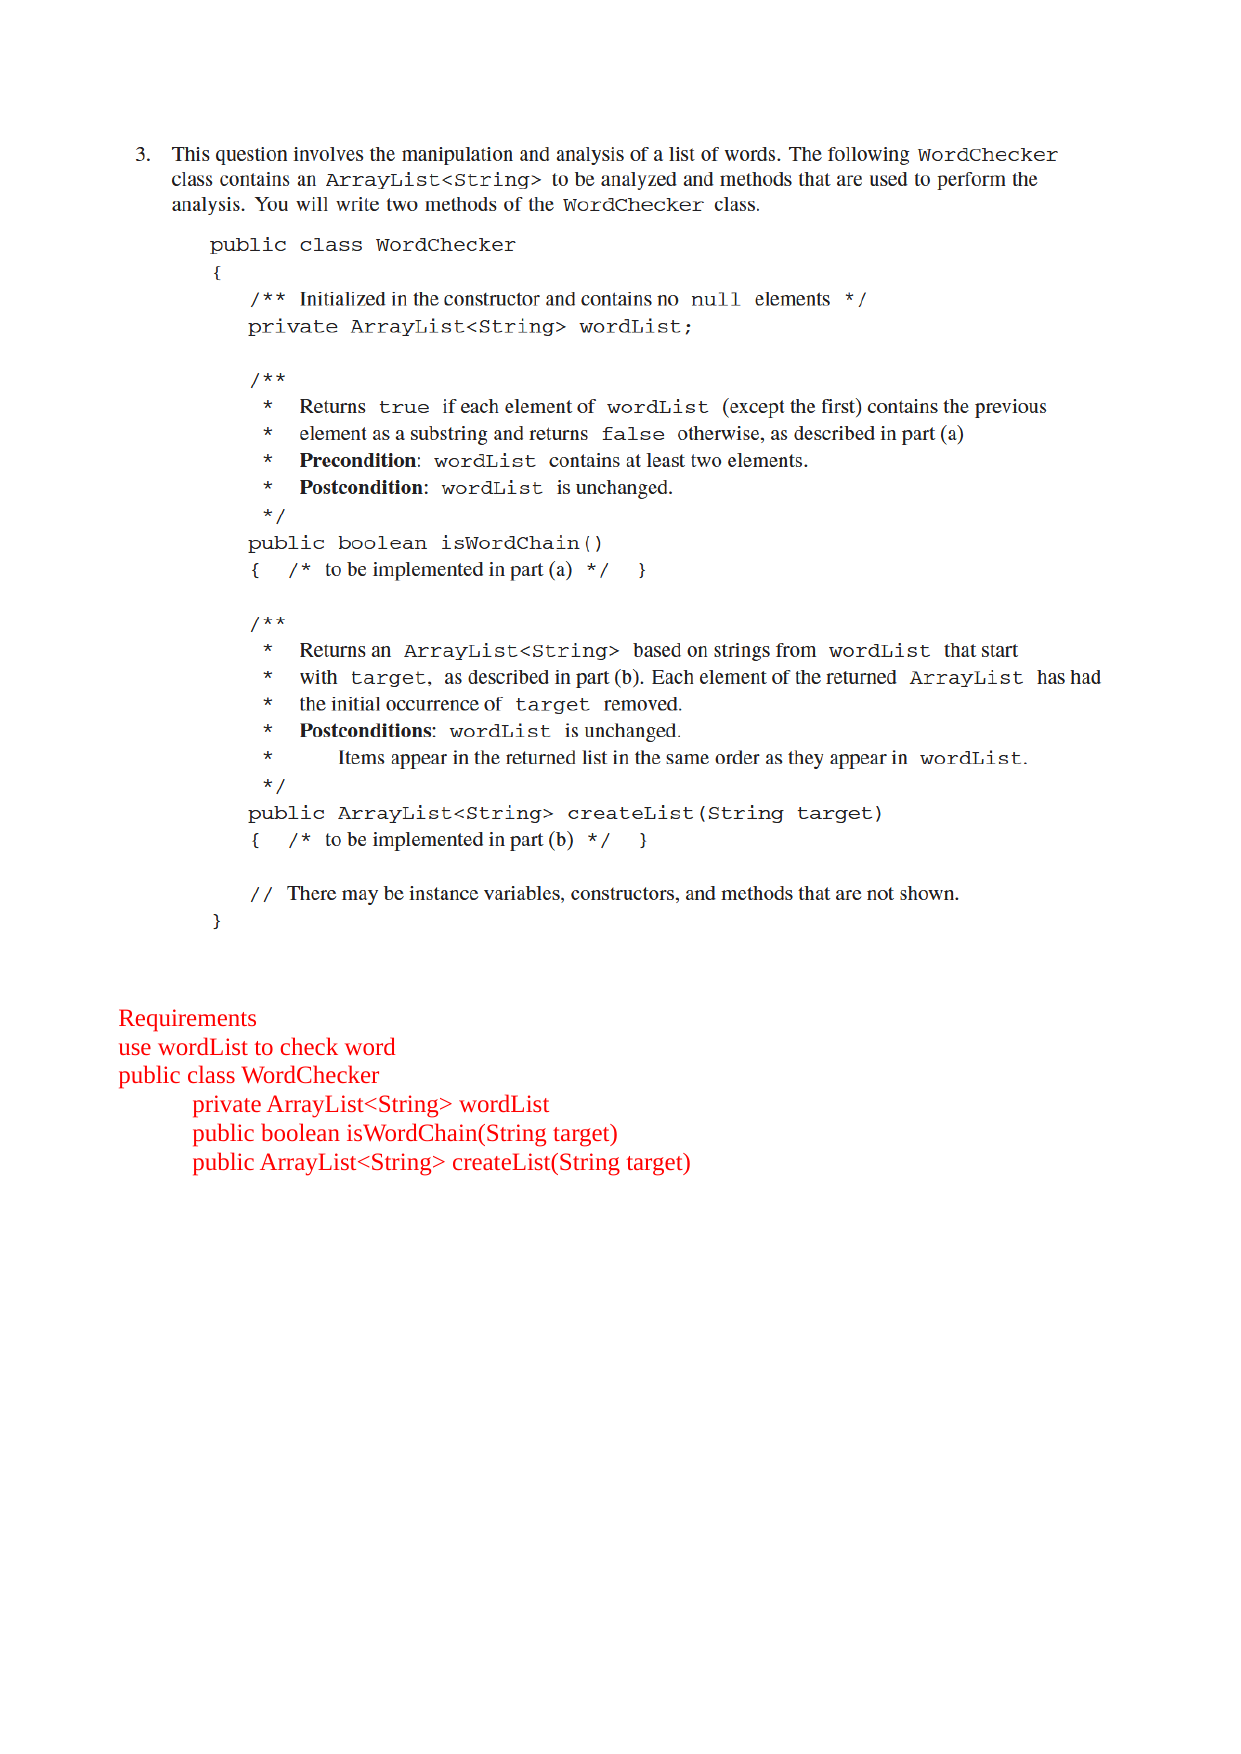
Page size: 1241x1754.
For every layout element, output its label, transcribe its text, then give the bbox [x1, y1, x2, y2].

text public boolean isWordChain(String target) [118, 1118, 1122, 1147]
text public class WordChecker [118, 1061, 1122, 1089]
text use wordList to check word [118, 1032, 1122, 1061]
picture [118, 123, 1123, 946]
text Requirements [118, 1003, 1122, 1032]
text public ArrayList<String> createList(String target) [118, 1147, 1122, 1176]
text private ArrayList<String> wordList [118, 1089, 1122, 1118]
